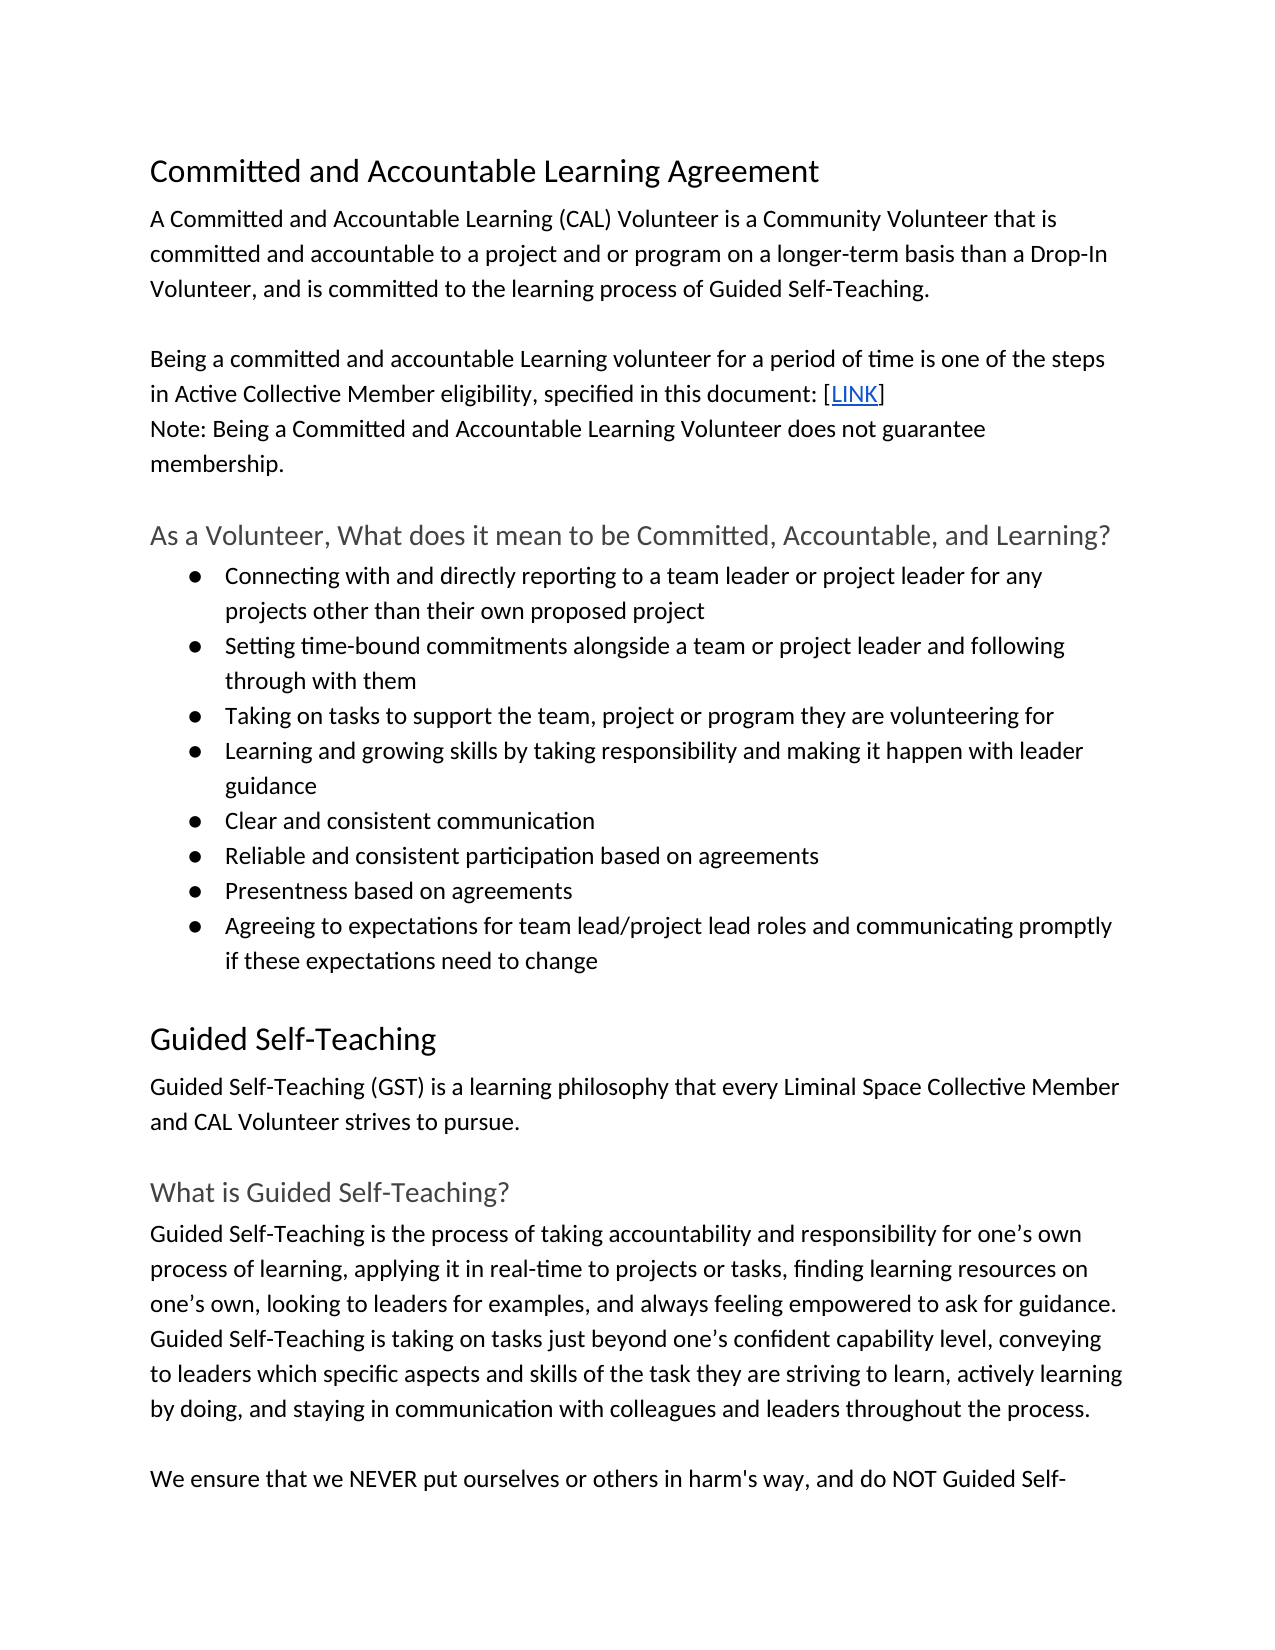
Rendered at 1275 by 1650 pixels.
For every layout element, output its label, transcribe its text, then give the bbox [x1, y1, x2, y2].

subtitle What is Guided Self-Teaching? [150, 1174, 1125, 1210]
list Presentness based on agreements [187, 876, 1125, 906]
text Guided Self-Teaching is the process of taking accountability and responsibility for one’s own process of learning, applying it in real-time to projects or tasks, finding learning resources on one’s own, looking to leaders for examples, and always feeling empowered to ask for guidance. Guided Self-Teaching is taking on tasks just beyond one’s confident capability level, conveying to leaders which specific aspects and skills of the task they are striving to learn, actively learning by doing, and staying in communication with colleagues and leaders throughout the process. [150, 1218, 1125, 1424]
text A Committed and Accountable Learning (CAL) Volunteer is a Community Volunteer that is committed and accountable to a project and or program on a longer-term basis than a Drop-In Volunteer, and is committed to the learning process of Guided Self-Teaching. [150, 203, 1125, 304]
subtitle Committed and Accountable Learning Agreement [150, 150, 1125, 191]
text Note: Being a Committed and Accountable Learning Volunteer does not guarantee membership. [150, 413, 1125, 479]
list Clear and consistent communication [187, 806, 1125, 836]
subtitle As a Volunteer, What does it mean to be Committed, Accountable, and Learning? [150, 517, 1125, 552]
list Agreeing to expectations for team lead/project lead roles and communicating promptly if these expectations need to change [187, 911, 1125, 976]
text Guided Self-Teaching (GST) is a learning philosophy that every Liminal Space Collective Member and CAL Volunteer strives to pursue. [150, 1071, 1125, 1137]
list Connecting with and directly reporting to a team leader or project leader for any projects other than their own proposed project [187, 561, 1125, 626]
text Being a committed and accountable Learning volunteer for a period of time is one of the steps in Active Collective Member eligibility, specified in this document: [LINK] [150, 343, 1125, 409]
list Learning and growing skills by taking responsibility and making it happen with leader guidance [187, 736, 1125, 801]
list Reliable and consistent participation based on agreements [187, 841, 1125, 871]
text We ensure that we NEVER put ourselves or others in harm's way, and do NOT Guided Self- [150, 1463, 1125, 1494]
list Setting time-bound commitments alongside a team or project leader and following through with them [187, 631, 1125, 696]
subtitle Guided Self-Teaching [150, 1018, 1125, 1059]
list Taking on tasks to support the team, project or program they are volunteering for [187, 701, 1125, 731]
